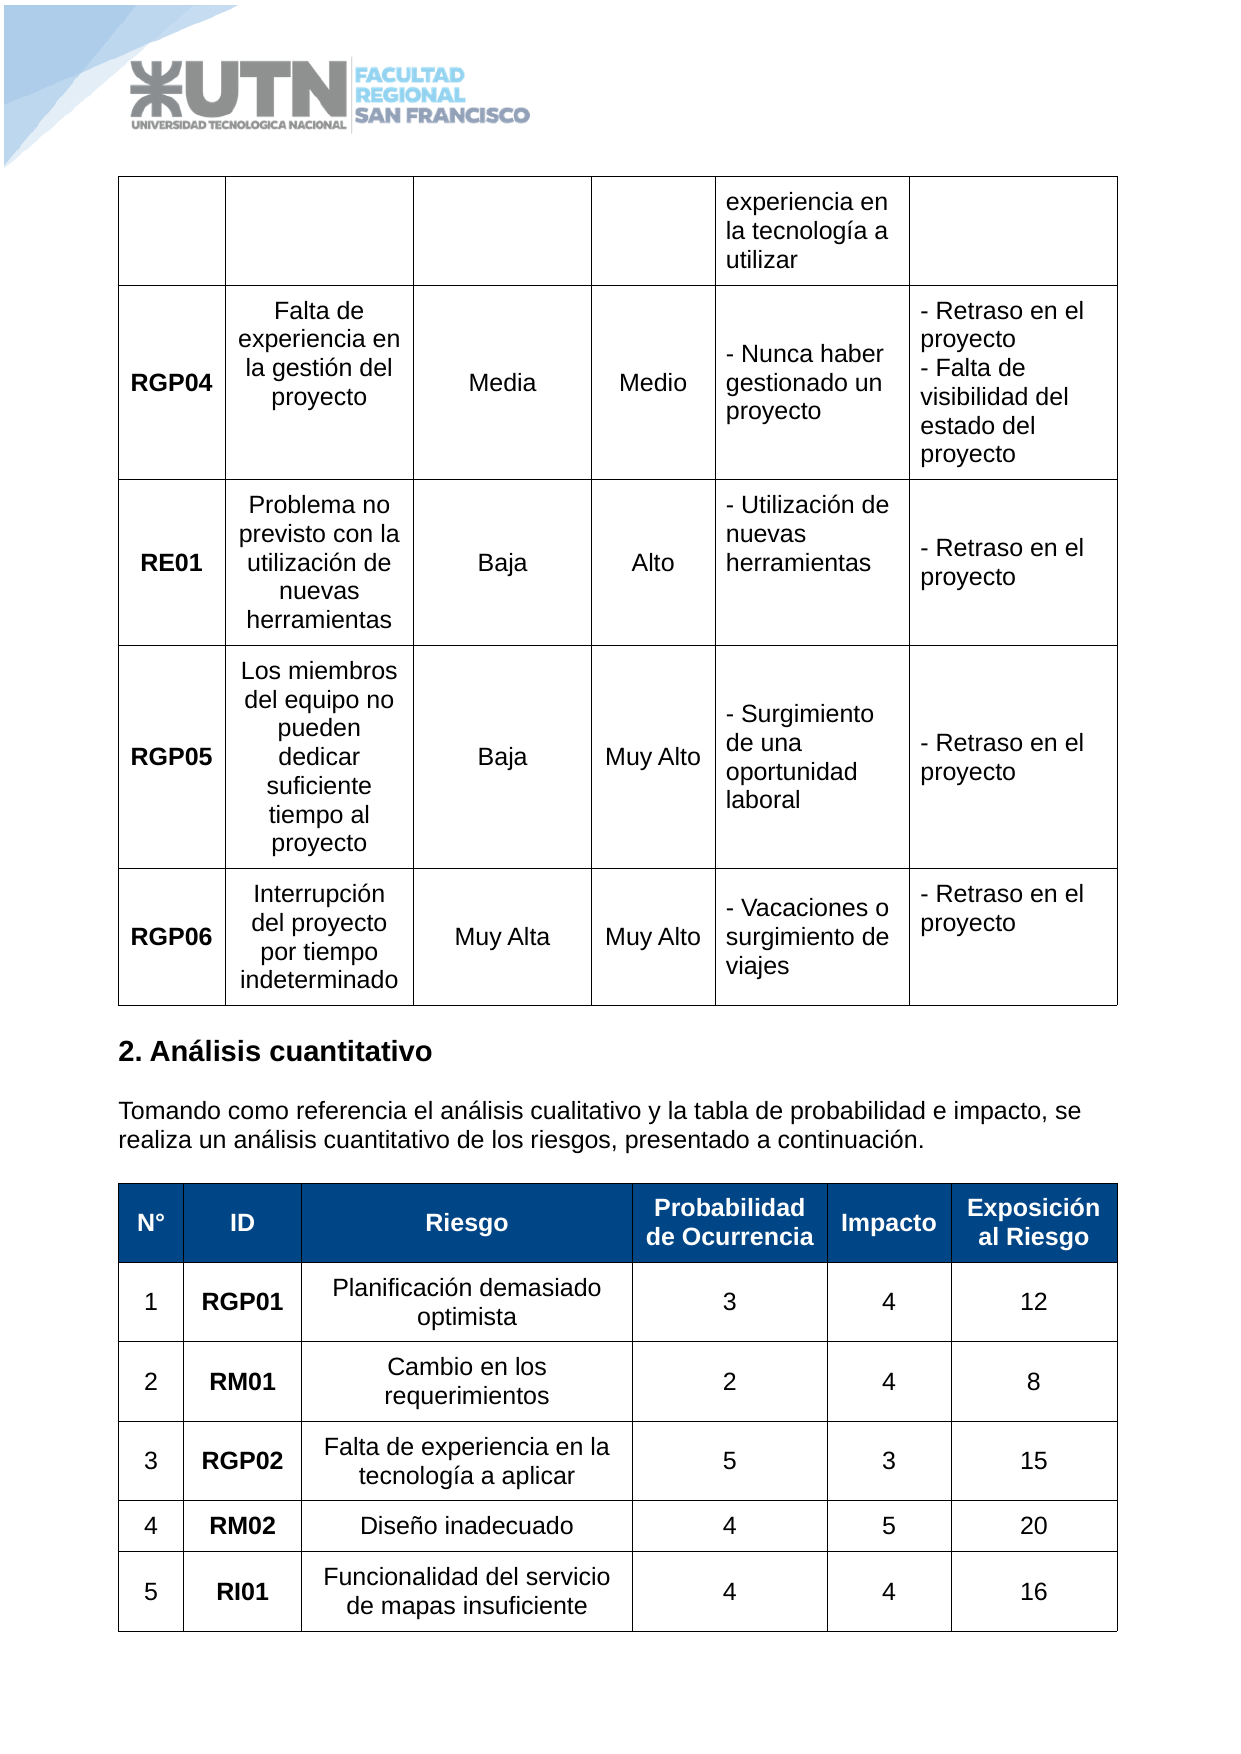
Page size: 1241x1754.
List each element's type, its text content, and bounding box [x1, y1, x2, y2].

table_cell experiencia en la tecnología a utilizar [716, 177, 909, 284]
table_cell 3 [119, 1422, 183, 1500]
table_cell RGP01 [184, 1263, 301, 1341]
table_cell 4 [828, 1342, 951, 1421]
table_cell Falta de experiencia en la gestión del proyecto [226, 286, 413, 479]
table_cell 4 [633, 1501, 827, 1551]
picture [3, 5, 532, 169]
table_cell Baja [414, 480, 591, 645]
table_cell 5 [828, 1501, 951, 1551]
table_cell 20 [952, 1501, 1117, 1551]
table_cell - Surgimiento de una oportunidad laboral [716, 646, 909, 868]
table_cell Diseño inadecuado [302, 1501, 632, 1551]
table_cell 16 [952, 1552, 1117, 1631]
table_cell [910, 177, 1117, 284]
table_cell RM02 [184, 1501, 301, 1551]
table_cell 15 [952, 1422, 1117, 1500]
table_cell Muy Alto [592, 869, 715, 1005]
table_cell RGP05 [119, 646, 225, 868]
table_cell 3 [828, 1422, 951, 1500]
table_cell 1 [119, 1263, 183, 1341]
table_cell 4 [828, 1552, 951, 1631]
table_cell Muy Alto [592, 646, 715, 868]
table_cell 2 [633, 1342, 827, 1421]
table_cell 4 [119, 1501, 183, 1551]
table_cell Interrupción del proyecto por tiempo indeterminado [226, 869, 413, 1005]
table_header N° [119, 1184, 183, 1262]
table_cell [119, 177, 225, 284]
table_cell Muy Alta [414, 869, 591, 1005]
table_cell - Utilización de nuevas herramientas [716, 480, 909, 645]
table_header ID [184, 1184, 301, 1262]
table_cell RM01 [184, 1342, 301, 1421]
table_header Probabilidad de Ocurrencia [633, 1184, 827, 1262]
table_cell RGP06 [119, 869, 225, 1005]
table_cell RE01 [119, 480, 225, 645]
table_cell - Vacaciones o surgimiento de viajes [716, 869, 909, 1005]
table_cell - Nunca haber gestionado un proyecto [716, 286, 909, 479]
table_cell Planificación demasiado optimista [302, 1263, 632, 1341]
table_header Impacto [828, 1184, 951, 1262]
text 2. Análisis cuantitativo [118, 1034, 1122, 1067]
table_cell - Retraso en el proyecto [910, 646, 1117, 868]
table_header Exposición al Riesgo [952, 1184, 1117, 1262]
table_cell 5 [119, 1552, 183, 1631]
table_cell Media [414, 286, 591, 479]
table_cell 12 [952, 1263, 1117, 1341]
table_cell Funcionalidad del servicio de mapas insuficiente [302, 1552, 632, 1631]
table_cell [414, 177, 591, 284]
table_cell 8 [952, 1342, 1117, 1421]
table_cell Cambio en los requerimientos [302, 1342, 632, 1421]
table_cell Alto [592, 480, 715, 645]
table_cell 5 [633, 1422, 827, 1500]
table_header Riesgo [302, 1184, 632, 1262]
table_cell [226, 177, 413, 284]
table_cell RI01 [184, 1552, 301, 1631]
table_cell [592, 177, 715, 284]
table_cell Problema no previsto con la utilización de nuevas herramientas [226, 480, 413, 645]
table_cell 4 [828, 1263, 951, 1341]
table_cell Medio [592, 286, 715, 479]
table_cell Baja [414, 646, 591, 868]
table_cell - Retraso en el proyecto [910, 869, 1117, 1005]
table_cell RGP02 [184, 1422, 301, 1500]
table_cell - Retraso en el proyecto [910, 480, 1117, 645]
table_cell 4 [633, 1552, 827, 1631]
table_cell 3 [633, 1263, 827, 1341]
table_cell Falta de experiencia en la tecnología a aplicar [302, 1422, 632, 1500]
text Tomando como referencia el análisis cualitativo y la tabla de probabilidad e impacto, se realiza un análisis cuantitativo de los riesgos, presentado a continuación. [118, 1096, 1122, 1154]
table_cell RGP04 [119, 286, 225, 479]
table_cell - Retraso en el proyecto - Falta de visibilidad del estado del proyecto [910, 286, 1117, 479]
table_cell 2 [119, 1342, 183, 1421]
table_cell Los miembros del equipo no pueden dedicar suficiente tiempo al proyecto [226, 646, 413, 868]
